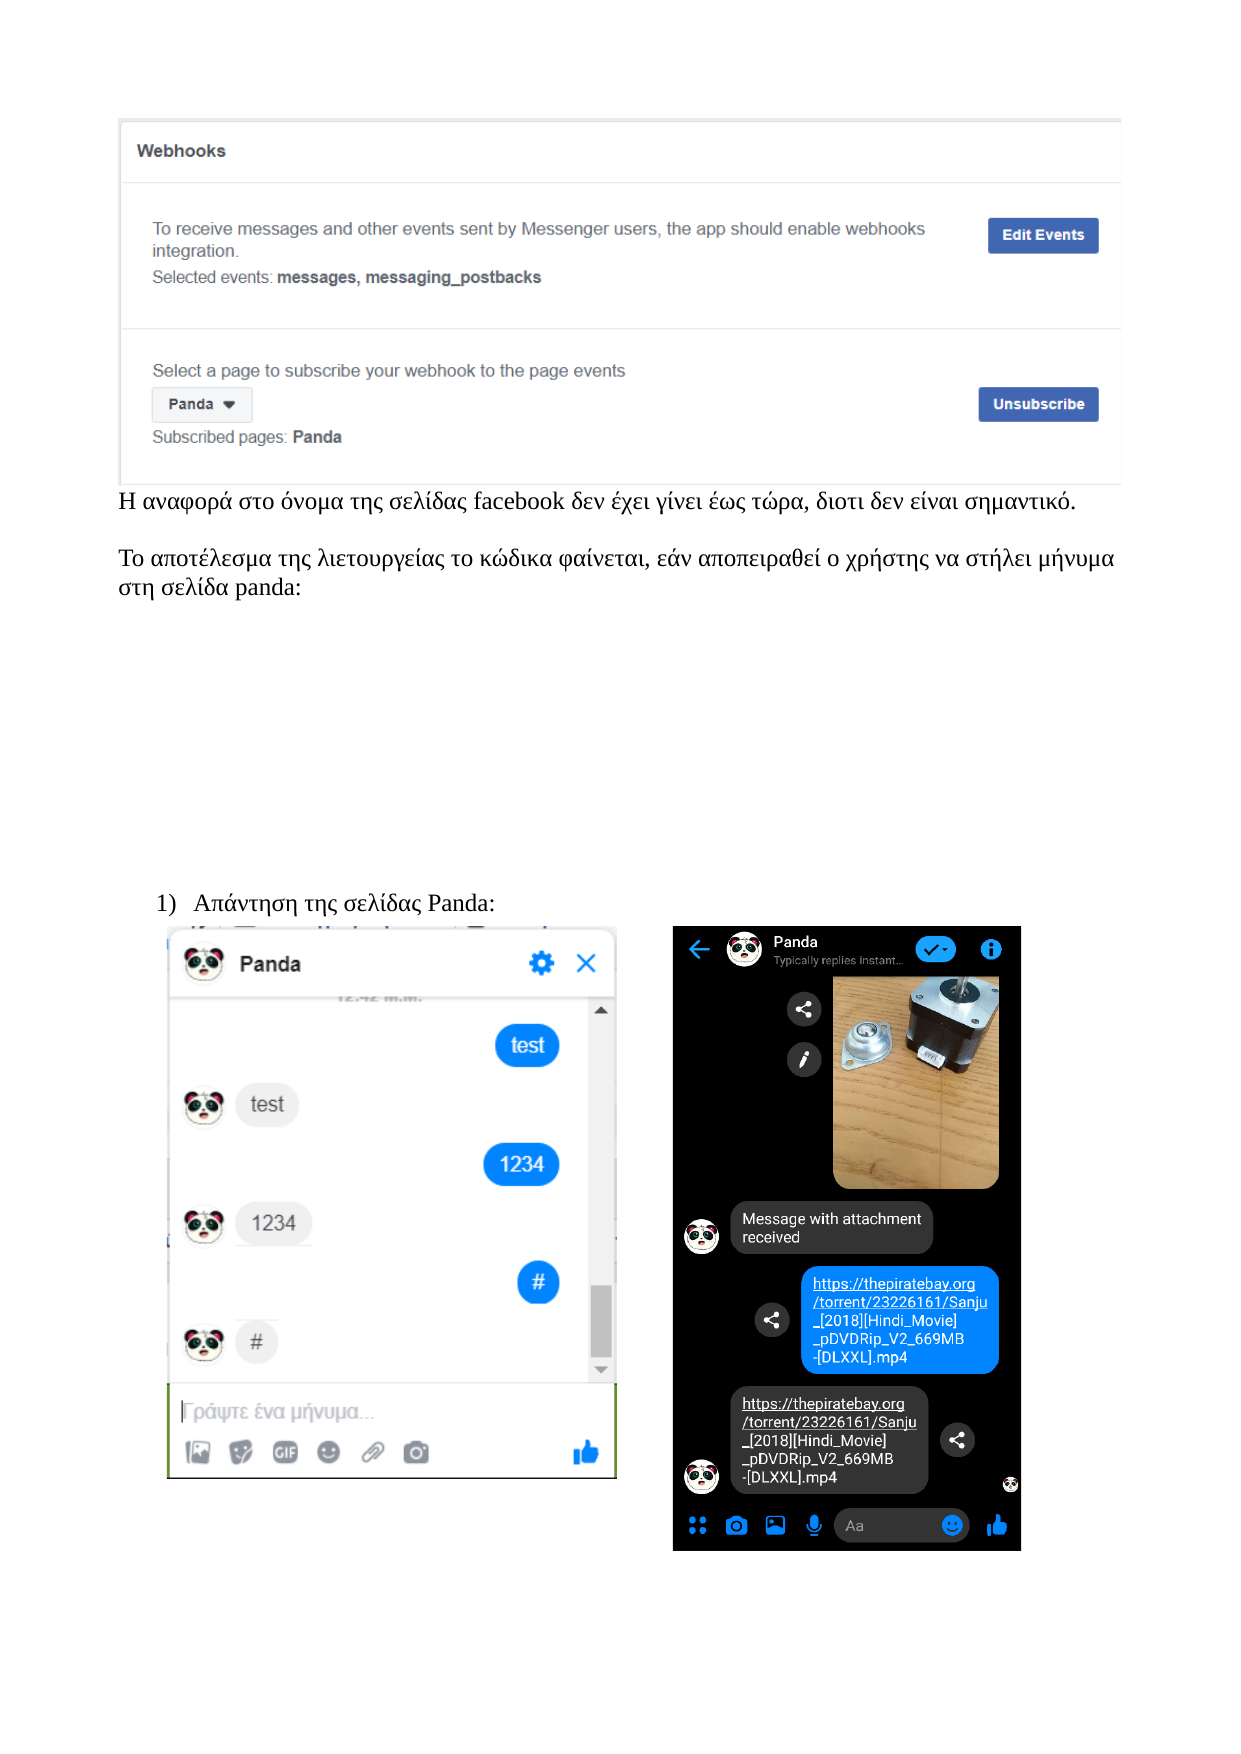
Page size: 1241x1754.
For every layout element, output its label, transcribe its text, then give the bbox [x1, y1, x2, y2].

list Απάντηση της σελίδας Panda: [156, 888, 1122, 917]
text Το αποτέλεσμα της λιετουργείας το κώδικα φαίνεται, εάν αποπειραθεί ο χρήστης να στήλει μήνυμα στη σελίδα panda: [118, 543, 1122, 601]
text Η αναφορά στο όνομα της σελίδας facebook δεν έχει γίνει έως τώρα, διοτι δεν είναι σημαντικό. [118, 486, 1122, 515]
